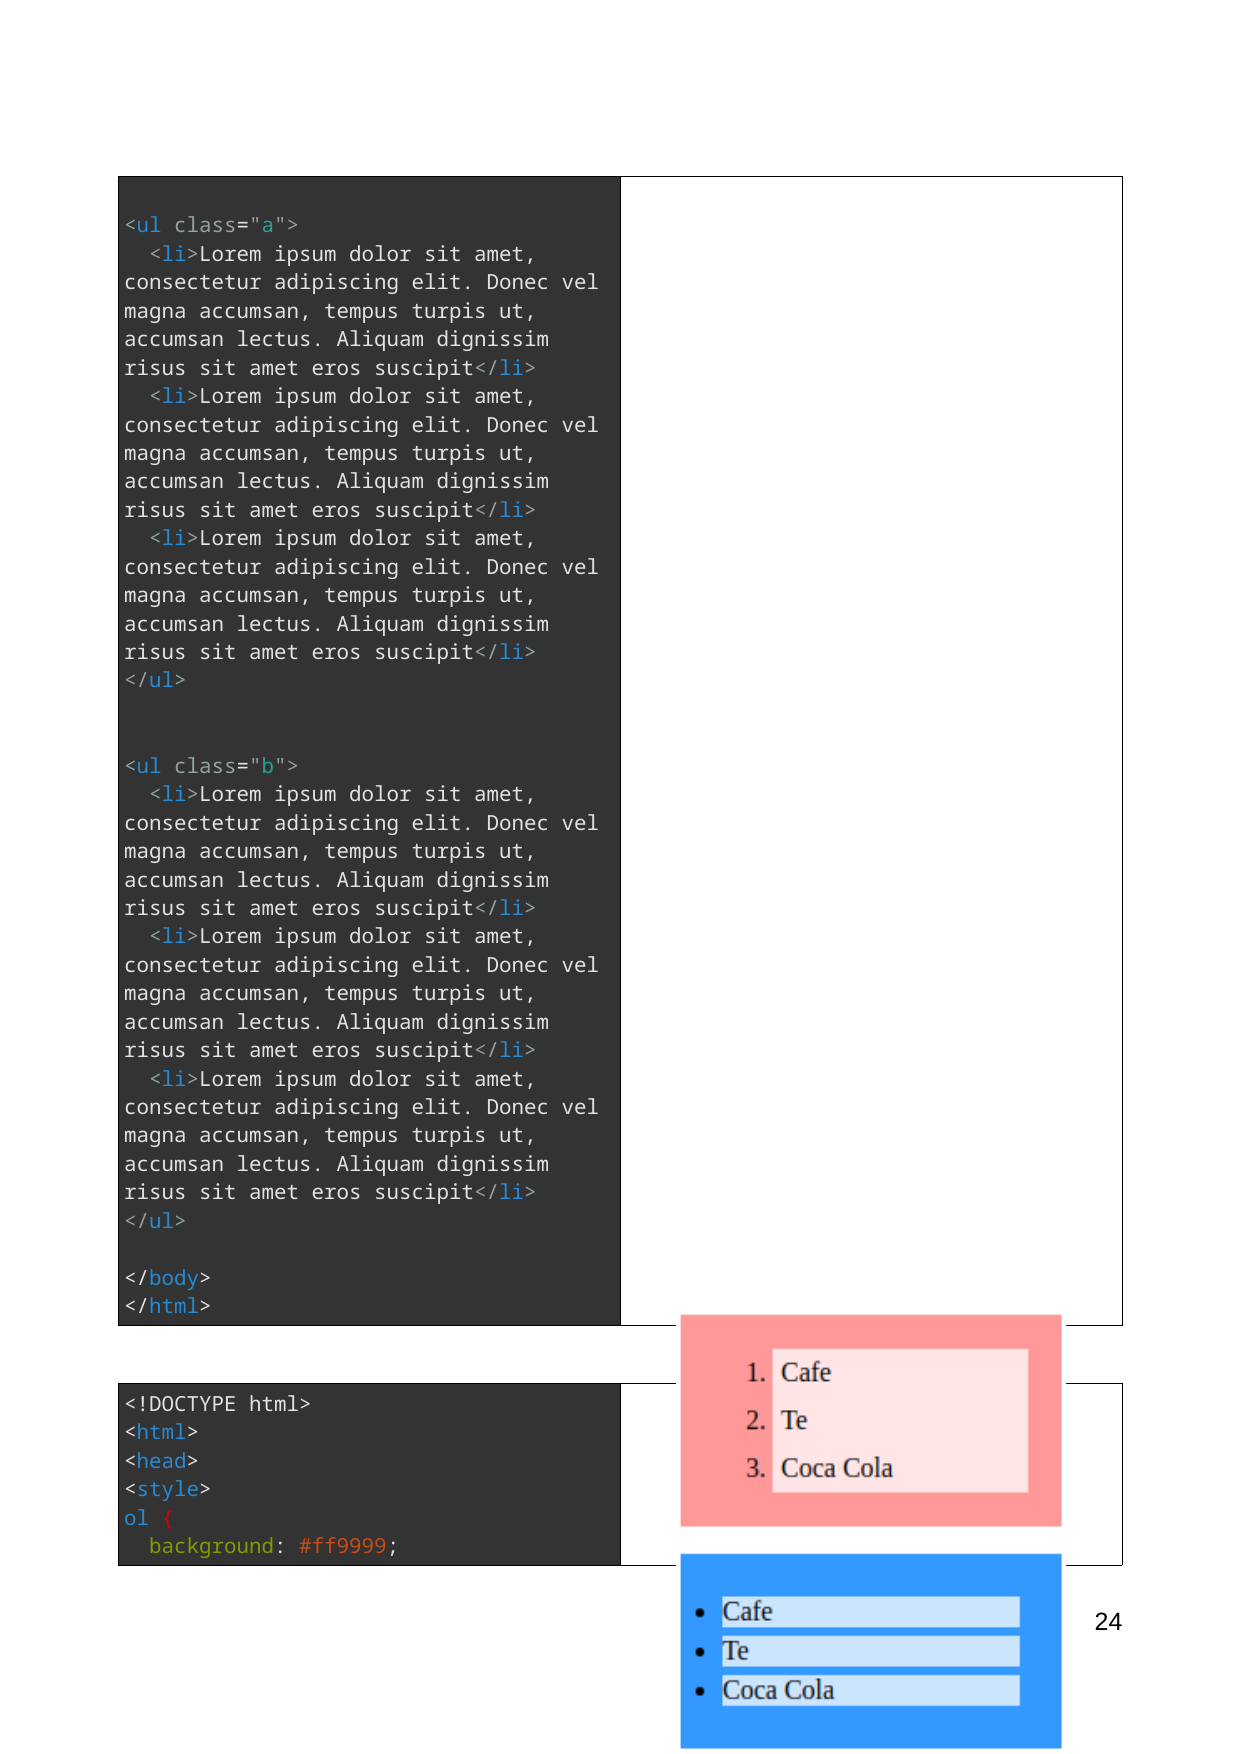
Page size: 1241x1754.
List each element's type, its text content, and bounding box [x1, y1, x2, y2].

table_header <ul class="a"> <li>Lorem ipsum dolor sit amet, consectetur adipiscing elit. Donec vel magna accumsan, tempus turpis ut, accumsan lectus. Aliquam dignissim risus sit amet eros suscipit</li> <li>Lorem ipsum dolor sit amet, consectetur adipiscing elit. Donec vel magna accumsan, tempus turpis ut, accumsan lectus. Aliquam dignissim risus sit amet eros suscipit</li> <li>Lorem ipsum dolor sit amet, consectetur adipiscing elit. Donec vel magna accumsan, tempus turpis ut, accumsan lectus. Aliquam dignissim risus sit amet eros suscipit</li> </ul> <ul class="b"> <li>Lorem ipsum dolor sit amet, consectetur adipiscing elit. Donec vel magna accumsan, tempus turpis ut, accumsan lectus. Aliquam dignissim risus sit amet eros suscipit</li> <li>Lorem ipsum dolor sit amet, consectetur adipiscing elit. Donec vel magna accumsan, tempus turpis ut, accumsan lectus. Aliquam dignissim risus sit amet eros suscipit</li> <li>Lorem ipsum dolor sit amet, consectetur adipiscing elit. Donec vel magna accumsan, tempus turpis ut, accumsan lectus. Aliquam dignissim risus sit amet eros suscipit</li> </ul> </body> </html> [119, 177, 620, 1325]
table_header <!DOCTYPE html> <html> <head> <style> ol { background: #ff9999; [119, 1384, 620, 1565]
picture [676, 1310, 1067, 1754]
table_header [621, 1384, 676, 1565]
table_header [621, 177, 1122, 1325]
table_header [1067, 1384, 1122, 1565]
